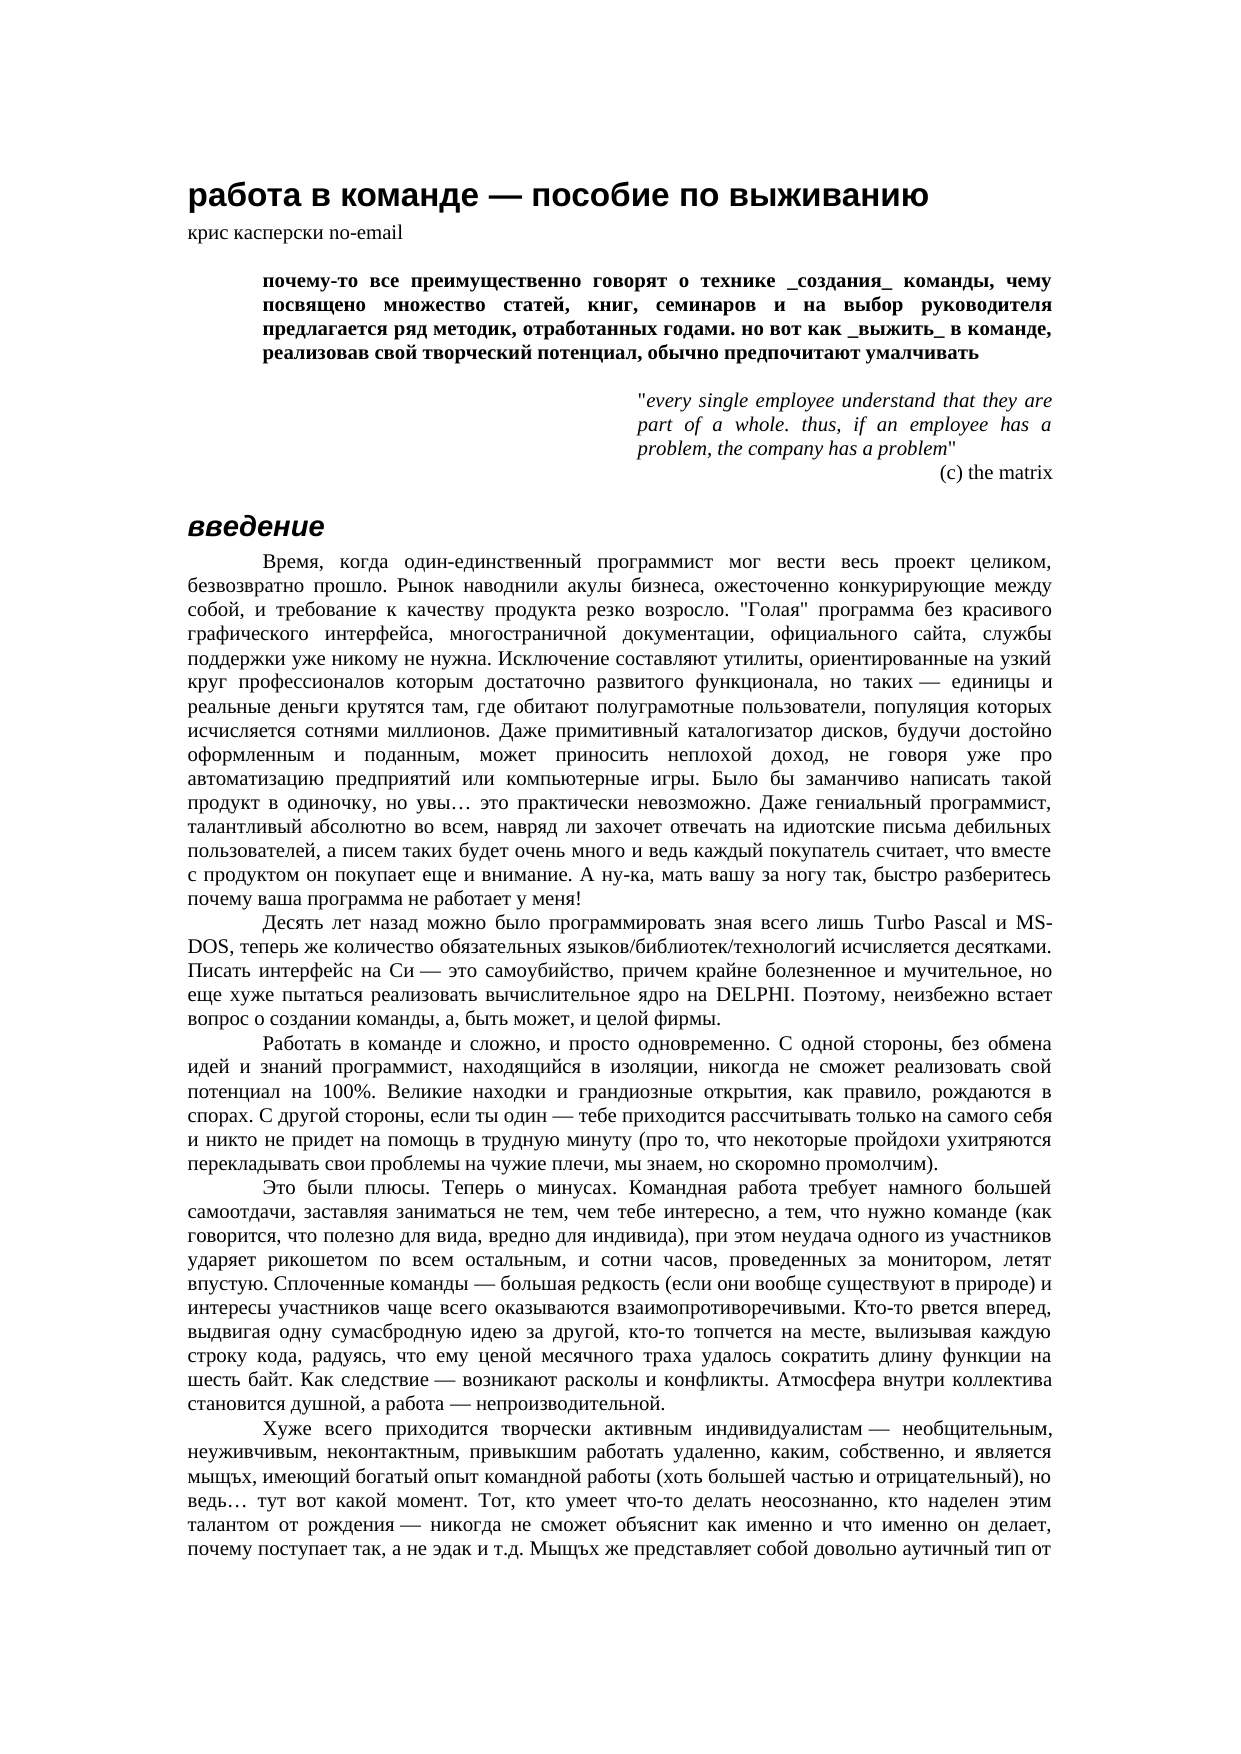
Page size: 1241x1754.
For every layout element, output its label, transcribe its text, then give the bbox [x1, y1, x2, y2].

text Это были плюсы. Теперь о минусах. Командная работа требует намного большей самоотдачи, заставляя заниматься не тем, чем тебе интересно, а тем, что нужно команде (как говорится, что полезно для вида, вредно для индивида), при этом неудача одного из участников ударяет рикошетом по всем остальным, и сотни часов, проведенных за монитором, летят впустую. Сплоченные команды — большая редкость (если они вообще существуют в природе) и интересы участников чаще всего оказываются взаимопротиворечивыми. Кто-то рвется вперед, выдвигая одну сумасбродную идею за другой, кто-то топчется на месте, вылизывая каждую строку кода, радуясь, что ему ценой месячного траха удалось сократить длину функции на шесть байт. Как следствие — возникают расколы и конфликты. Атмосфера внутри коллектива становится душной, а работа — непроизводительной. [187, 1175, 1053, 1415]
text Хуже всего приходится творчески активным индивидуалистам — необщительным, неуживчивым, неконтактным, привыкшим работать удаленно, каким, собственно, и является мыщъх, имеющий богатый опыт командной работы (хоть большей частью и отрицательный), но ведь… тут вот какой момент. Тот, кто умеет что-то делать неосознанно, кто наделен этим талантом от рождения — никогда не сможет объяснит как именно и что именно он делает, почему поступает так, а не эдак и т.д. Мыщъх же представляет собой довольно аутичный тип от [187, 1415, 1053, 1560]
subtitle работа в команде — пособие по выживанию [187, 175, 1053, 213]
text крис касперски no-email [187, 220, 1053, 244]
text Время, когда один-единственный программист мог вести весь проект целиком, безвозвратно прошло. Рынок наводнили акулы бизнеса, ожесточенно конкурирующие между собой, и требование к качеству продукта резко возросло. "Голая" программа без красивого графического интерфейса, многостраничной документации, официального сайта, службы поддержки уже никому не нужна. Исключение составляют утилиты, ориентированные на узкий круг профессионалов которым достаточно развитого функционала, но таких — единицы и реальные деньги крутятся там, где обитают полуграмотные пользователи, популяция которых исчисляется сотнями миллионов. Даже примитивный каталогизатор дисков, будучи достойно оформленным и поданным, может приносить неплохой доход, не говоря уже про автоматизацию предприятий или компьютерные игры. Было бы заманчиво написать такой продукт в одиночку, но увы… это практически невозможно. Даже гениальный программист, талантливый абсолютно во всем, навряд ли захочет отвечать на идиотские письма дебильных пользователей, а писем таких будет очень много и ведь каждый покупатель считает, что вместе с продуктом он покупает еще и внимание. А ну-ка, мать вашу за ногу так, быстро разберитесь почему ваша программа не работает у меня! [187, 549, 1053, 910]
text (с) the matrix [637, 460, 1053, 484]
text "every single employee understand that they are part of a whole. thus, if an employee has a problem, the company has a problem" [637, 388, 1053, 460]
text Десять лет назад можно было программировать зная всего лишь Turbo Pascal и MS-DOS, теперь же количество обязательных языков/библиотек/технологий исчисляется десятками. Писать интерфейс на Си — это самоубийство, причем крайне болезненное и мучительное, но еще хуже пытаться реализовать вычислительное ядро на DELPHI. Поэтому, неизбежно встает вопрос о создании команды, а, быть может, и целой фирмы. [187, 910, 1053, 1030]
text Работать в команде и сложно, и просто одновременно. С одной стороны, без обмена идей и знаний программист, находящийся в изоляции, никогда не сможет реализовать свой потенциал на 100%. Великие находки и грандиозные открытия, как правило, рождаются в спорах. С другой стороны, если ты один — тебе приходится рассчитывать только на самого себя и никто не придет на помощь в трудную минуту (про то, что некоторые пройдохи ухитряются перекладывать свои проблемы на чужие плечи, мы знаем, но скоромно промолчим). [187, 1030, 1053, 1175]
text почему-то все преимущественно говорят о технике _создания_ команды, чему посвящено множество статей, книг, семинаров и на выбор руководителя предлагается ряд методик, отработанных годами. но вот как _выжить_ в команде, реализовав свой творческий потенциал, обычно предпочитают умалчивать [262, 268, 1053, 364]
subtitle введение [187, 509, 1053, 543]
